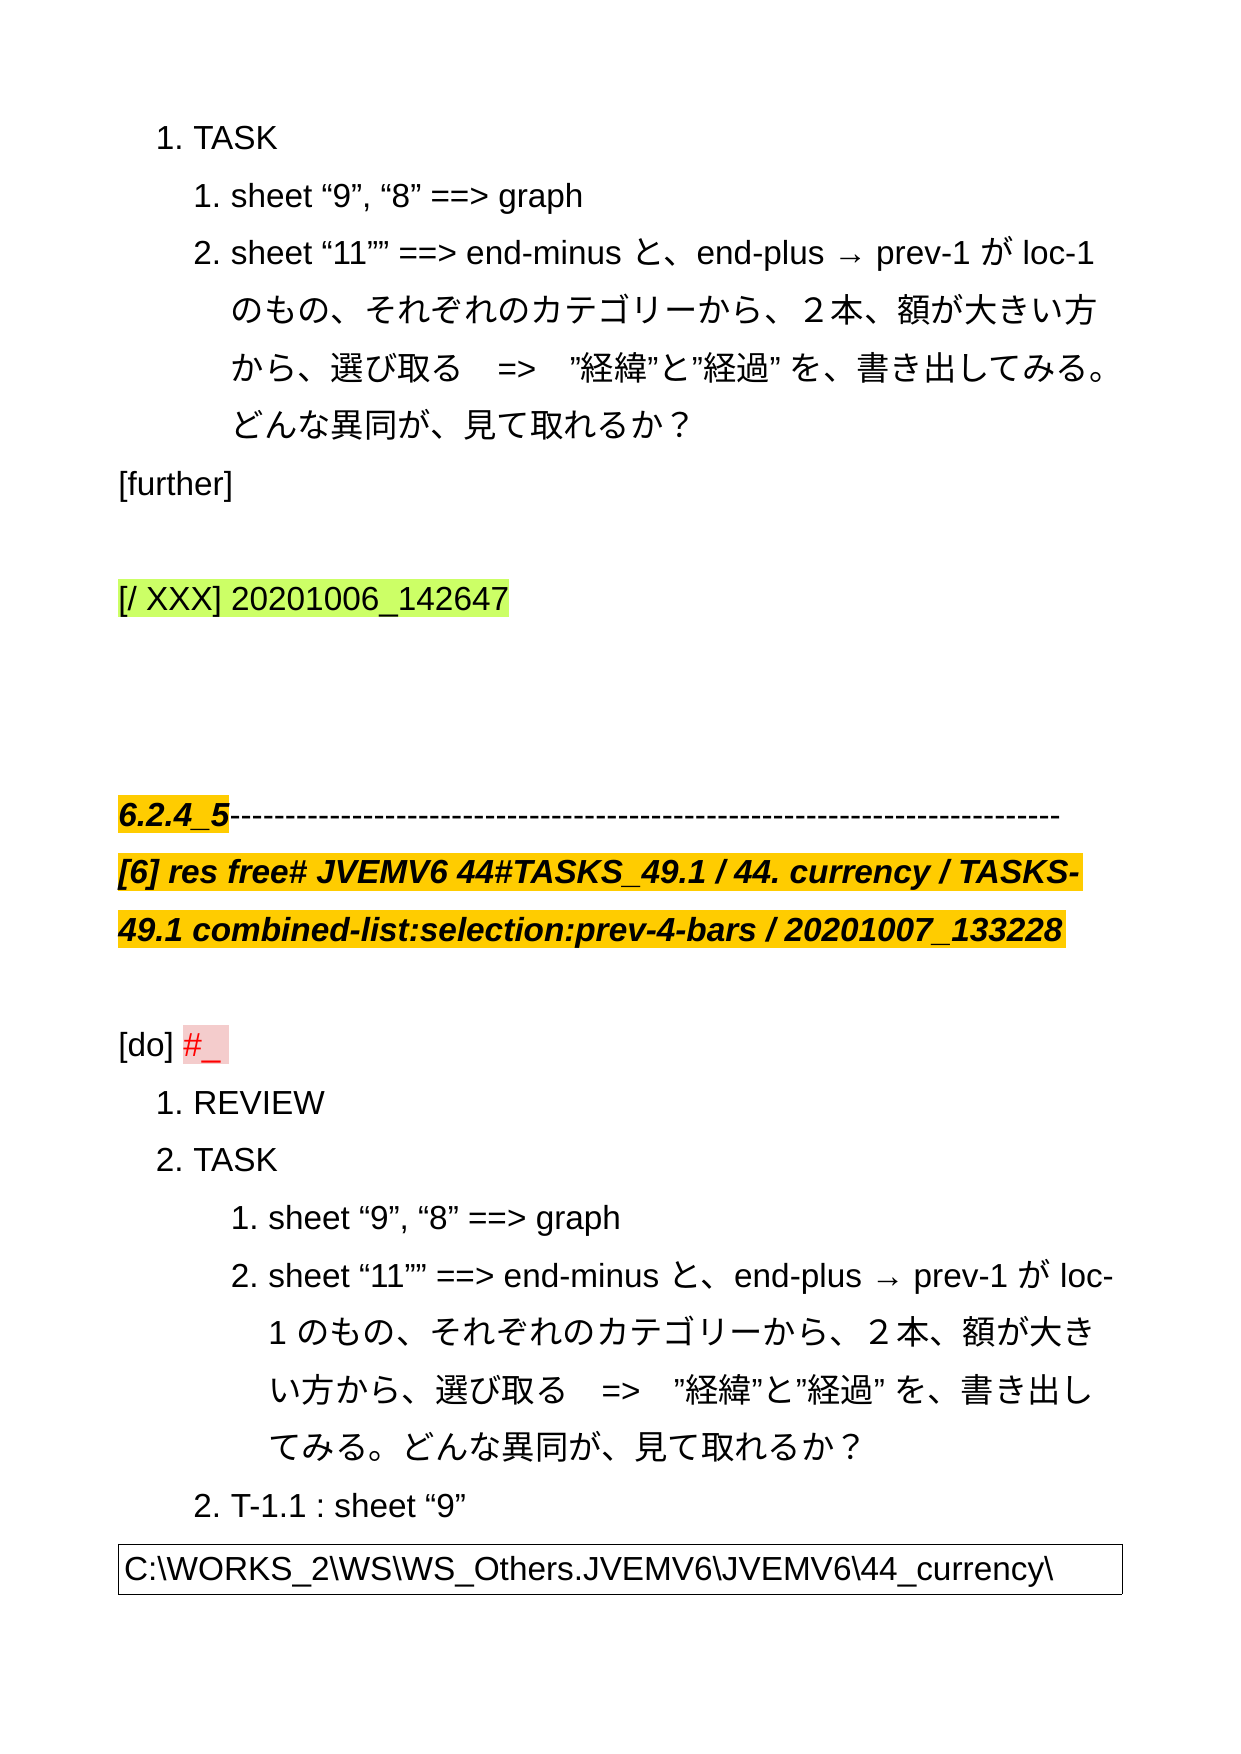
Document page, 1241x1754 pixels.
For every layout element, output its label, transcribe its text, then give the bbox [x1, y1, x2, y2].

text [further] [118, 464, 1122, 502]
list TASK [156, 118, 1122, 157]
list T-1.1 : sheet “9” [193, 1486, 1122, 1524]
list sheet “11”” ==> end-minus と、end-plus → prev-1 が loc-1 のもの、それぞれのカテゴリーから、２本、額が大きい方から、選び取る => ”経緯”と”経過” を、書き出してみる。どんな異同が、見て取れるか？ [231, 1256, 1122, 1467]
list REVIEW [156, 1083, 1122, 1121]
table_header C:\WORKS_2\WS\WS_Others.JVEMV6\JVEMV6\44_currency\ [119, 1545, 1122, 1594]
text [6] res free# JVEMV6 44#TASKS_49.1 / 44. currency / TASKS-49.1 combined-list:selection:prev-4-bars / 20201007_133228 [118, 852, 1122, 948]
list sheet “9”, “8” ==> graph [193, 176, 1122, 214]
list sheet “9”, “8” ==> graph [231, 1198, 1122, 1236]
text [/ XXX] 20201006_142647 [118, 521, 1122, 617]
list sheet “11”” ==> end-minus と、end-plus → prev-1 が loc-1 のもの、それぞれのカテゴリーから、２本、額が大きい方から、選び取る => ”経緯”と”経過” を、書き出してみる。どんな異同が、見て取れるか？ [193, 233, 1122, 444]
text 6.2.4_5--------------------------------------------------------------------------- [118, 795, 1122, 833]
text [do] #_ [118, 1025, 1122, 1064]
list TASK [156, 1140, 1122, 1179]
